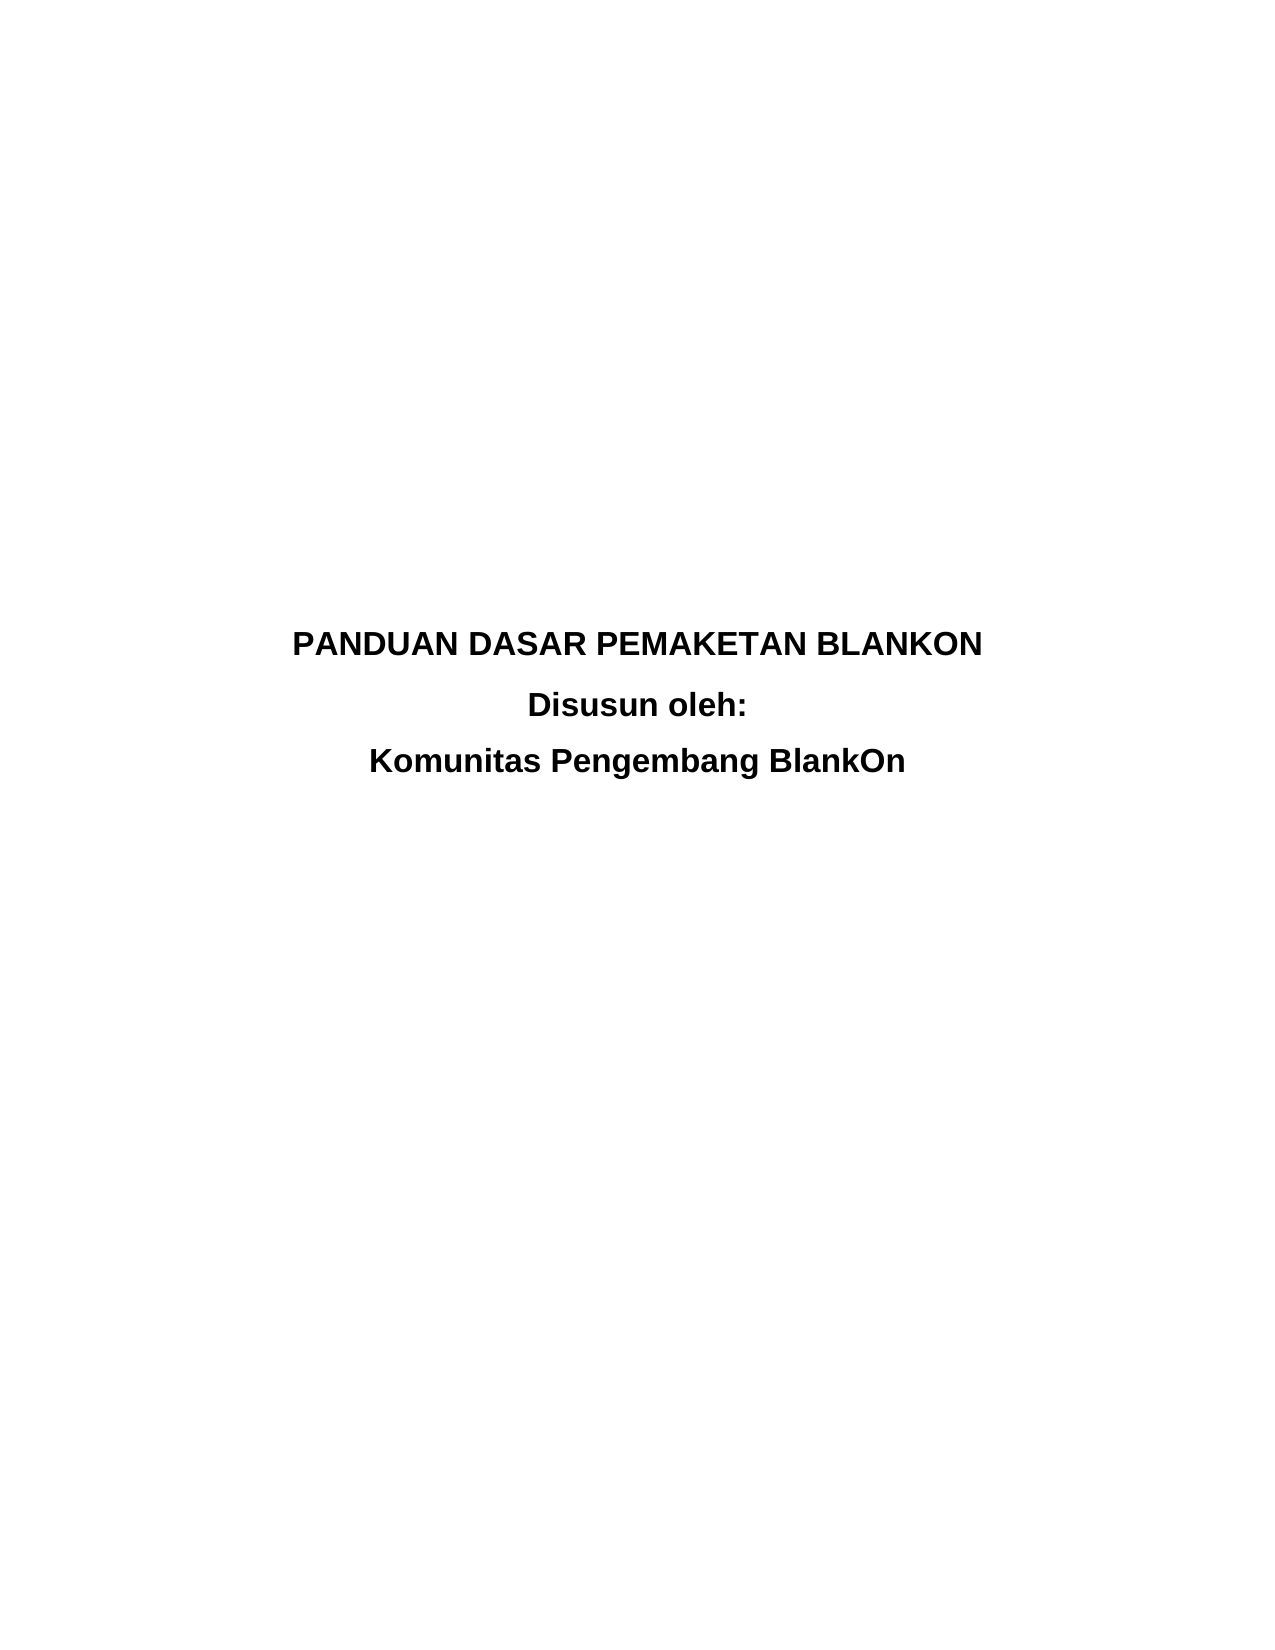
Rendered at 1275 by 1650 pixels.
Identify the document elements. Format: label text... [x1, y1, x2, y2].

title PANDUAN DASAR PEMAKETAN BLANKON [118, 625, 1157, 662]
text Disusun oleh: Komunitas Pengembang BlankOn [118, 687, 1157, 780]
